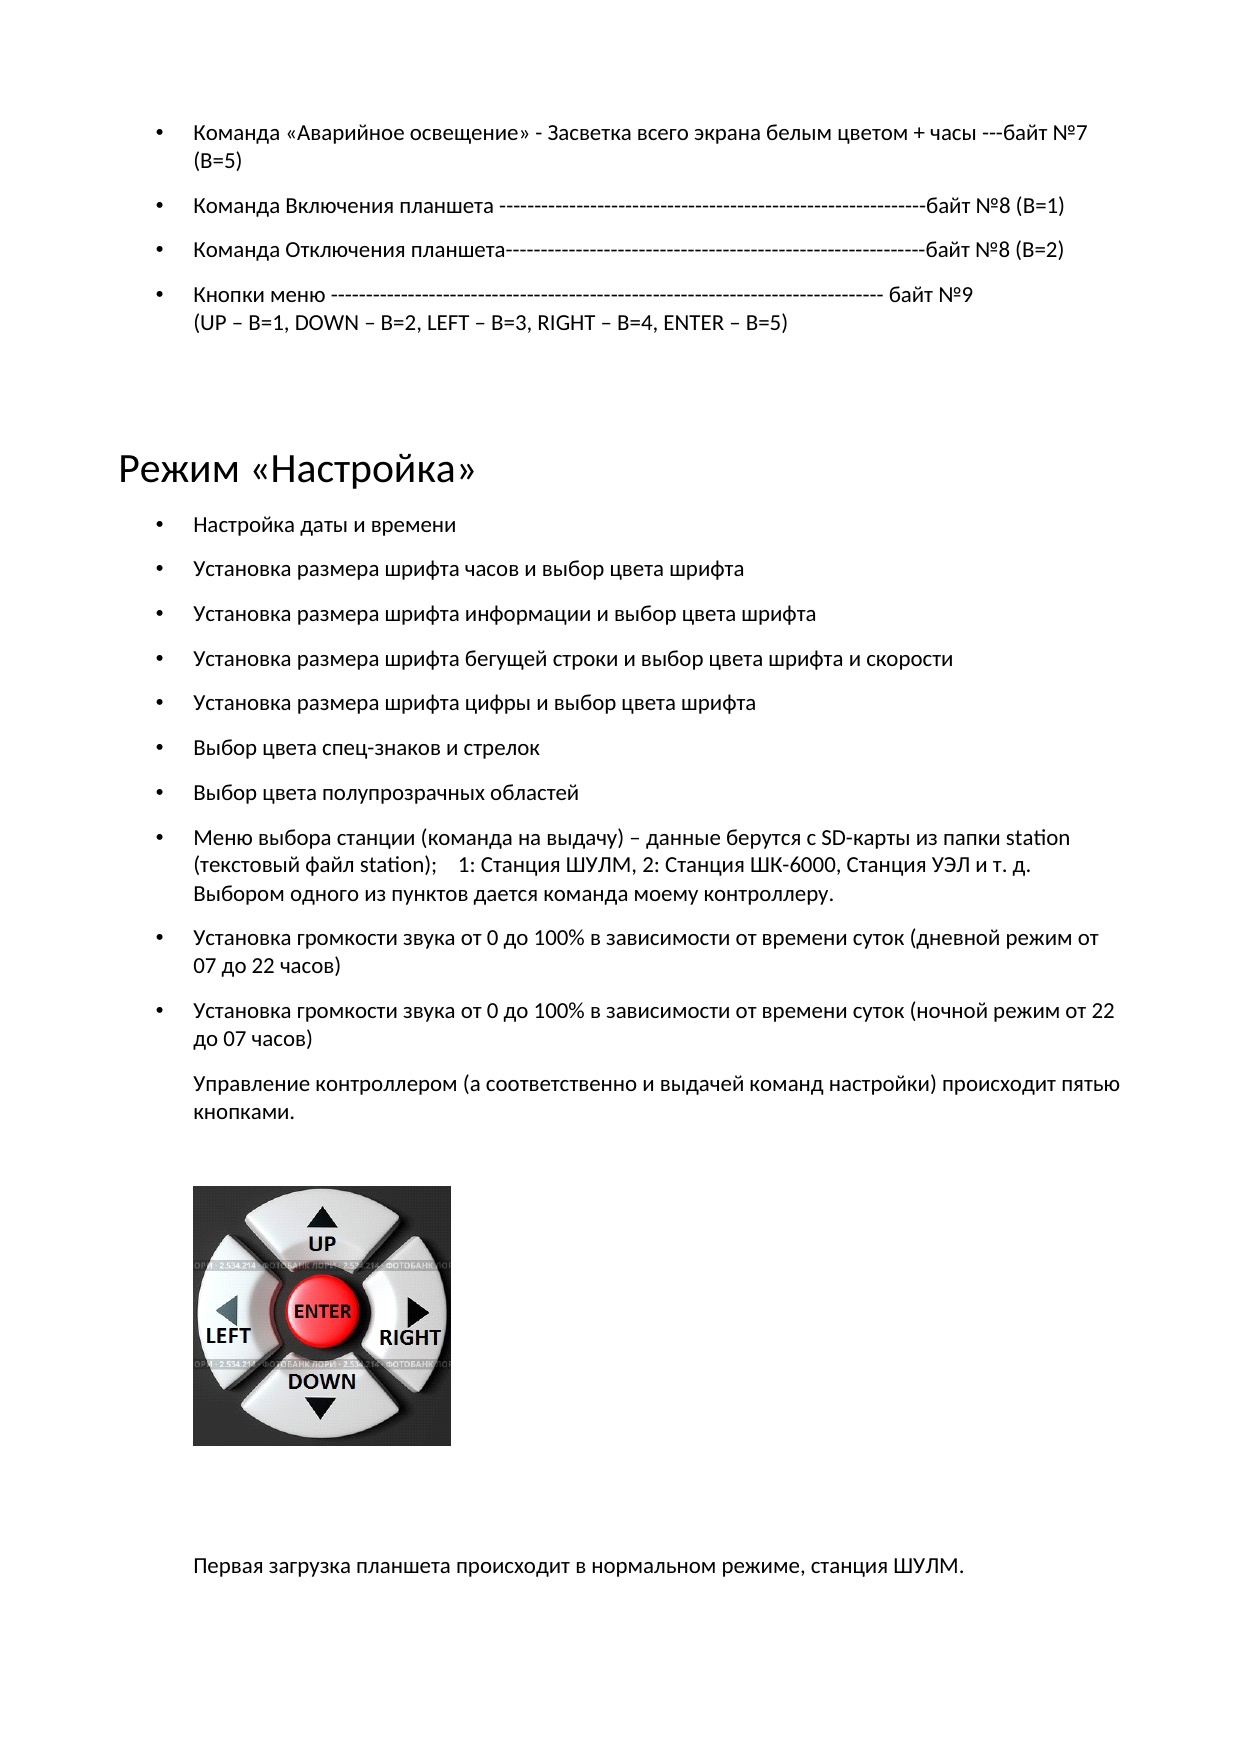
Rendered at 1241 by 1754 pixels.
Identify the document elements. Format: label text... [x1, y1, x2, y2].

list Выбор цвета полупрозрачных областей [156, 778, 1122, 806]
list Команда Включения планшета -------------------------------------------------------------байт №8 (В=1) [156, 191, 1122, 219]
list Меню выбора станции (команда на выдачу) – данные берутся с SD-карты из папки station (текстовый файл station); 1: Станция ШУЛМ, 2: Станция ШК-6000, Станция УЭЛ и т. д. Выбором одного из пунктов дается команда моему контроллеру. [156, 823, 1122, 907]
text Режим «Настройка» [118, 442, 1122, 493]
text Первая загрузка планшета происходит в нормальном режиме, станция ШУЛМ. [193, 1552, 1122, 1580]
list Кнопки меню ------------------------------------------------------------------------------- байт №9 (UP – В=1, DOWN – В=2, LEFT – В=3, RIGHT – В=4, ENTER – В=5) [156, 280, 1122, 336]
list Команда Отключения планшета------------------------------------------------------------байт №8 (В=2) [156, 236, 1122, 263]
list Установка громкости звука от 0 до 100% в зависимости от времени суток (дневной режим от 07 до 22 часов) [156, 923, 1122, 979]
list Установка размера шрифта бегущей строки и выбор цвета шрифта и скорости [156, 644, 1122, 672]
list Установка размера шрифта информации и выбор цвета шрифта [156, 599, 1122, 627]
text Управление контроллером (а соответственно и выдачей команд настройки) происходит пятью кнопками. [193, 1069, 1122, 1125]
list Команда «Аварийное освещение» - Засветка всего экрана белым цветом + часы ---байт №7 (В=5) [156, 118, 1122, 174]
list Выбор цвета спец-знаков и стрелок [156, 733, 1122, 761]
list Установка размера шрифта часов и выбор цвета шрифта [156, 554, 1122, 582]
list Настройка даты и времени [156, 510, 1122, 538]
list Установка громкости звука от 0 до 100% в зависимости от времени суток (ночной режим от 22 до 07 часов) [156, 996, 1122, 1052]
list Установка размера шрифта цифры и выбор цвета шрифта [156, 688, 1122, 717]
